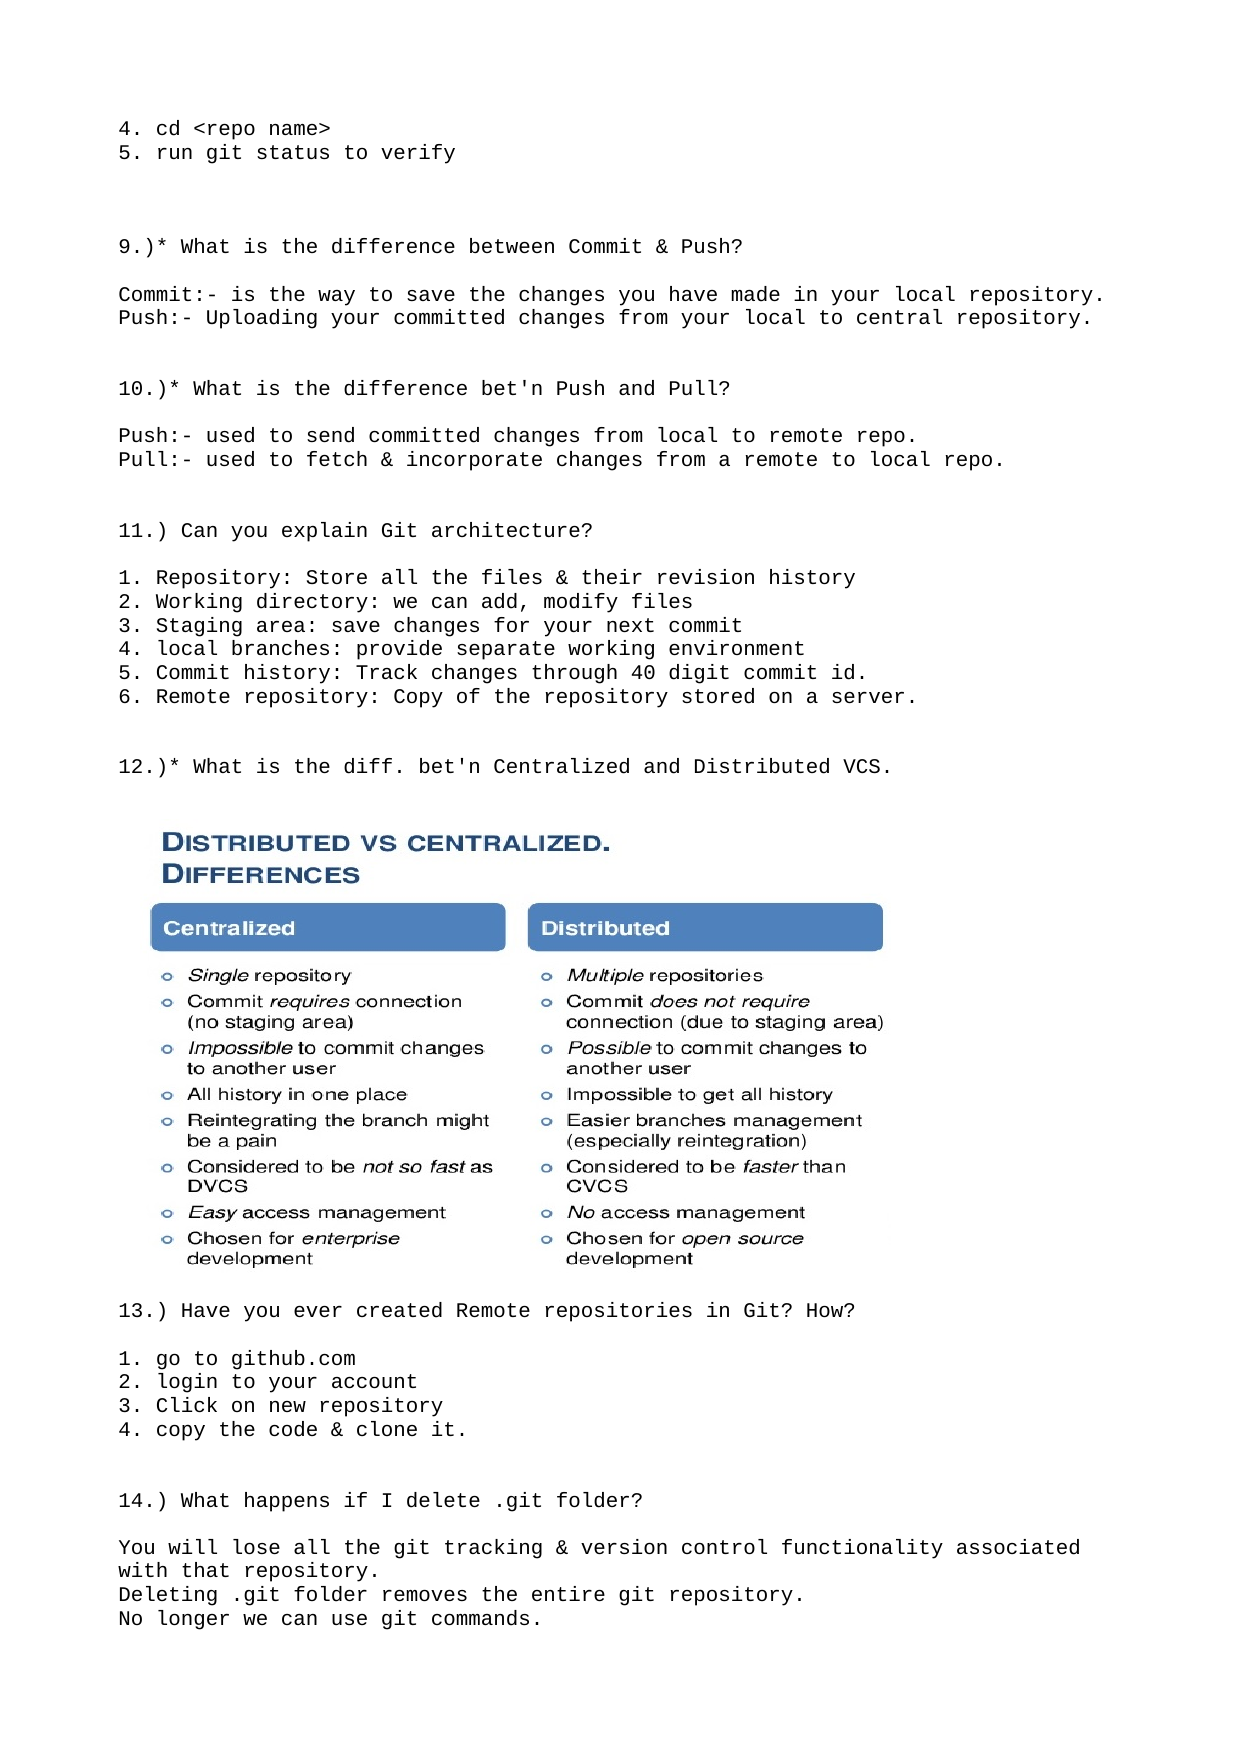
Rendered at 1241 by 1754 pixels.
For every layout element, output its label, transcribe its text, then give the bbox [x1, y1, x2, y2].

text 3. Staging area: save changes for your next commit [118, 615, 1122, 638]
text 1. go to github.com [118, 1348, 1122, 1371]
text No longer we can use git commands. [118, 1608, 1122, 1631]
text 6. Remote repository: Copy of the repository stored on a server. [118, 686, 1122, 709]
text Deleting .git folder removes the entire git repository. [118, 1584, 1122, 1608]
text 4. cd <repo name> [118, 118, 1122, 142]
picture [140, 819, 891, 1277]
text 2. login to your account [118, 1371, 1122, 1395]
text Push:- used to send committed changes from local to remote repo. [118, 426, 1122, 449]
text Pull:- used to fetch & incorporate changes from a remote to local repo. [118, 449, 1122, 473]
text 13.) Have you ever created Remote repositories in Git? How? [118, 1300, 1122, 1324]
text 14.) What happens if I delete .git folder? [118, 1489, 1122, 1513]
text 3. Click on new repository [118, 1395, 1122, 1419]
text 2. Working directory: we can add, modify files [118, 591, 1122, 615]
text 4. local branches: provide separate working environment [118, 638, 1122, 662]
text 4. copy the code & clone it. [118, 1419, 1122, 1442]
text Commit:- is the way to save the changes you have made in your local repository. [118, 284, 1122, 307]
text 5. run git status to verify [118, 142, 1122, 165]
text 12.)* What is the diff. bet'n Centralized and Distributed VCS. [118, 757, 1122, 780]
text 10.)* What is the difference bet'n Push and Pull? [118, 378, 1122, 402]
text You will lose all the git tracking & version control functionality associated with that repository. [118, 1537, 1122, 1584]
text 1. Repository: Store all the files & their revision history [118, 567, 1122, 591]
text Push:- Uploading your committed changes from your local to central repository. [118, 307, 1122, 331]
text 9.)* What is the difference between Commit & Push? [118, 236, 1122, 260]
text 5. Commit history: Track changes through 40 digit commit id. [118, 662, 1122, 686]
text 11.) Can you explain Git architecture? [118, 520, 1122, 544]
